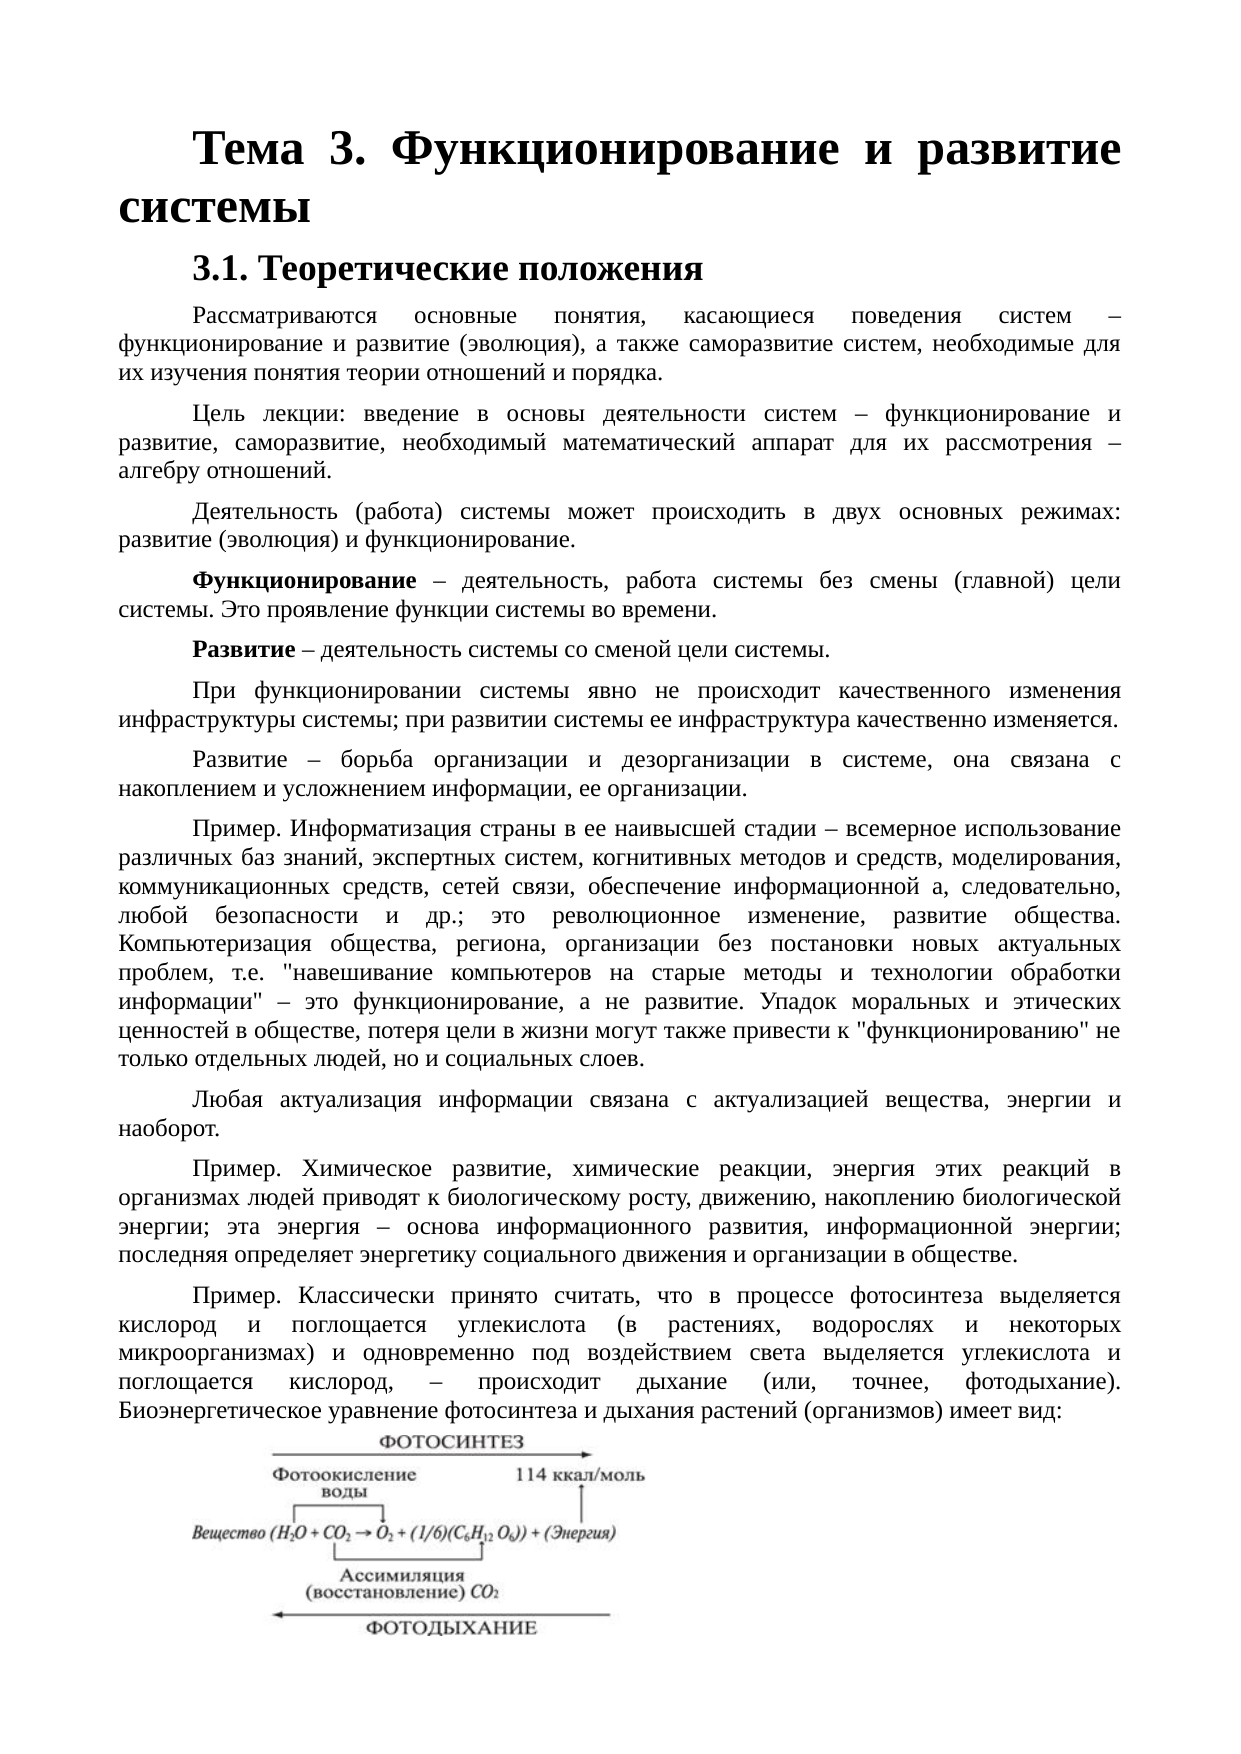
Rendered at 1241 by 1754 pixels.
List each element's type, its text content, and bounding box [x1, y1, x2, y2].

text Рассматриваются основные понятия, касающиеся поведения систем – функционирование и развитие (эволюция), а также саморазвитие систем, необходимые для их изучения понятия теории отношений и порядка. [118, 300, 1122, 386]
text Цель лекции: введение в основы деятельности систем – функционирование и развитие, саморазвитие, необходимый математический аппарат для их рассмотрения – алгебру отношений. [118, 398, 1122, 484]
text Любая актуализация информации связана с актуализацией вещества, энергии и наоборот. [118, 1084, 1122, 1141]
subtitle 3.1. Теоретические положения [118, 245, 1122, 288]
text При функционировании системы явно не происходит качественного изменения инфраструктуры системы; при развитии системы ее инфраструктура качественно изменяется. [118, 675, 1122, 732]
text Функционирование – деятельность, работа системы без смены (главной) цели системы. Это проявление функции системы во времени. [118, 565, 1122, 623]
subtitle Тема 3. Функционирование и развитие системы [118, 118, 1122, 233]
text Пример. Химическое развитие, химические реакции, энергия этих реакций в организмах людей приводят к биологическому росту, движению, накоплению биологической энергии; эта энергия – основа информационного развития, информационной энергии; последняя определяет энергетику социального движения и организации в обществе. [118, 1153, 1122, 1268]
text Развитие – деятельность системы со сменой цели системы. [118, 634, 1122, 663]
text Деятельность (работа) системы может происходить в двух основных режимах: развитие (эволюция) и функционирование. [118, 496, 1122, 553]
picture [192, 1435, 646, 1636]
text Пример. Классически принято считать, что в процессе фотосинтеза выделяется кислород и поглощается углекислота (в растениях, водорослях и некоторых микроорганизмах) и одновременно под воздействием света выделяется углекислота и поглощается кислород, – происходит дыхание (или, точнее, фотодыхание). Биоэнергетическое уравнение фотосинтеза и дыхания растений (организмов) имеет вид: [118, 1280, 1122, 1424]
text Развитие – борьба организации и дезорганизации в системе, она связана с накоплением и усложнением информации, ее организации. [118, 744, 1122, 802]
text Пример. Информатизация страны в ее наивысшей стадии – всемерное использование различных баз знаний, экспертных систем, когнитивных методов и средств, моделирования, коммуникационных средств, сетей связи, обеспечение информационной а, следовательно, любой безопасности и др.; это революционное изменение, развитие общества. Компьютеризация общества, региона, организации без постановки новых актуальных проблем, т.е. "навешивание компьютеров на старые методы и технологии обработки информации" – это функционирование, а не развитие. Упадок моральных и этических ценностей в обществе, потеря цели в жизни могут также привести к "функционированию" не только отдельных людей, но и социальных слоев. [118, 813, 1122, 1072]
